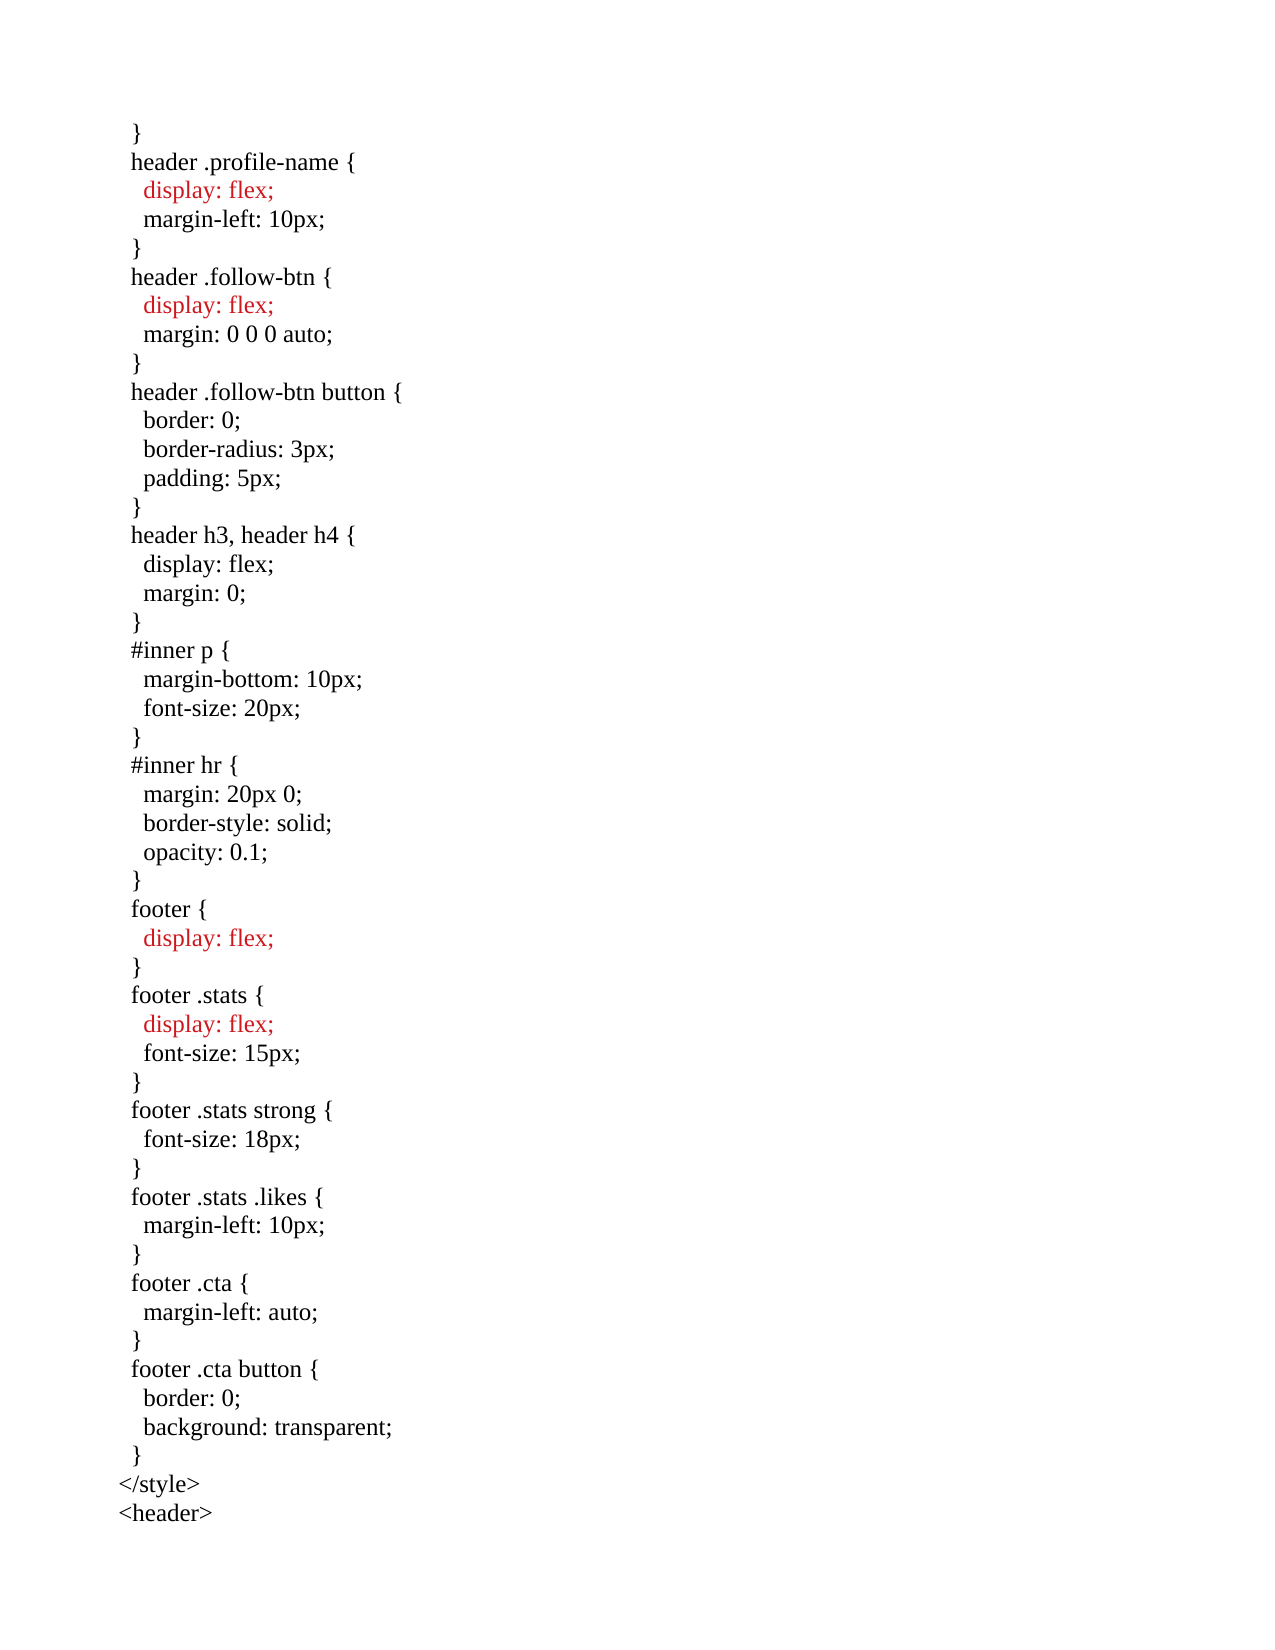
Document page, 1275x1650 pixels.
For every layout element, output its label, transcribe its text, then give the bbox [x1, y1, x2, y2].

text margin-left: 10px; [118, 204, 1157, 233]
text } [118, 1153, 1157, 1182]
text footer .cta button { [118, 1354, 1157, 1383]
text margin-left: auto; [118, 1297, 1157, 1326]
text } [118, 1441, 1157, 1469]
text footer .stats strong { [118, 1096, 1157, 1124]
text <header> [118, 1498, 1157, 1527]
text padding: 5px; [118, 463, 1157, 492]
text } [118, 1067, 1157, 1096]
text } [118, 1239, 1157, 1268]
text display: flex; [118, 291, 1157, 319]
text footer { [118, 894, 1157, 923]
text footer .stats .likes { [118, 1182, 1157, 1211]
text opacity: 0.1; [118, 837, 1157, 866]
text display: flex; [118, 549, 1157, 578]
text } [118, 492, 1157, 521]
text header .follow-btn button { [118, 377, 1157, 406]
text } [118, 233, 1157, 262]
text header .follow-btn { [118, 262, 1157, 291]
text margin: 0; [118, 578, 1157, 607]
text } [118, 866, 1157, 894]
text margin: 0 0 0 auto; [118, 319, 1157, 348]
text #inner hr { [118, 751, 1157, 779]
text footer .cta { [118, 1268, 1157, 1297]
text border-style: solid; [118, 808, 1157, 837]
text border-radius: 3px; [118, 434, 1157, 463]
text </style> [118, 1469, 1157, 1498]
text } [118, 1326, 1157, 1354]
text header h3, header h4 { [118, 521, 1157, 549]
text display: flex; [118, 176, 1157, 204]
text font-size: 20px; [118, 693, 1157, 722]
text } [118, 952, 1157, 981]
text } [118, 118, 1157, 147]
text border: 0; [118, 1383, 1157, 1412]
text header .profile-name { [118, 147, 1157, 176]
text #inner p { [118, 636, 1157, 664]
text footer .stats { [118, 981, 1157, 1009]
text display: flex; [118, 923, 1157, 952]
text font-size: 15px; [118, 1038, 1157, 1067]
text border: 0; [118, 406, 1157, 434]
text } [118, 722, 1157, 751]
text background: transparent; [118, 1412, 1157, 1441]
text margin-bottom: 10px; [118, 664, 1157, 693]
text } [118, 348, 1157, 377]
text margin-left: 10px; [118, 1211, 1157, 1239]
text margin: 20px 0; [118, 779, 1157, 808]
text } [118, 607, 1157, 636]
text display: flex; [118, 1009, 1157, 1038]
text font-size: 18px; [118, 1124, 1157, 1153]
